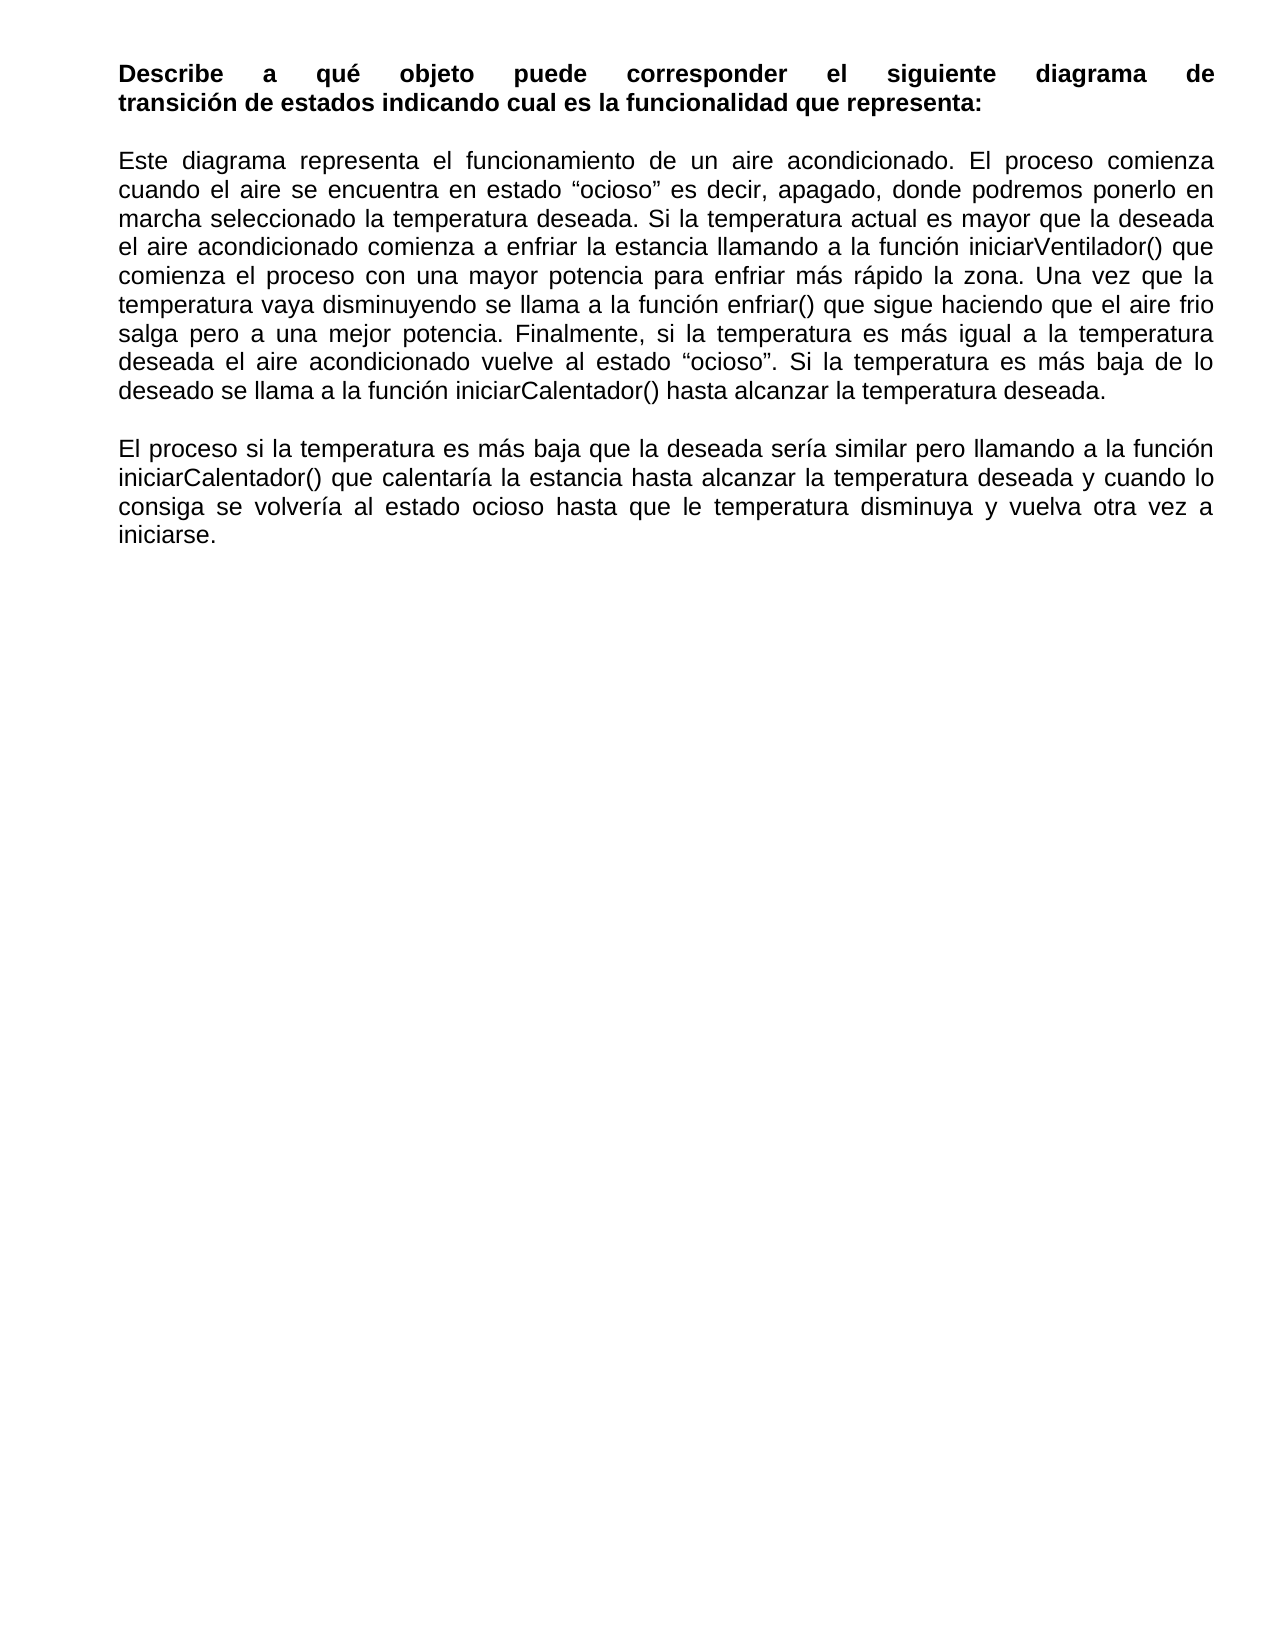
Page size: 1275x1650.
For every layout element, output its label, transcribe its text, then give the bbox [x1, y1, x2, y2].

text Este diagrama representa el funcionamiento de un aire acondicionado. El proceso comienza cuando el aire se encuentra en estado “ocioso” es decir, apagado, donde podremos ponerlo en marcha seleccionado la temperatura deseada. Si la temperatura actual es mayor que la deseada el aire acondicionado comienza a enfriar la estancia llamando a la función iniciarVentilador() que comienza el proceso con una mayor potencia para enfriar más rápido la zona. Una vez que la temperatura vaya disminuyendo se llama a la función enfriar() que sigue haciendo que el aire frio salga pero a una mejor potencia. Finalmente, si la temperatura es más igual a la temperatura deseada el aire acondicionado vuelve al estado “ocioso”. Si la temperatura es más baja de lo deseado se llama a la función iniciarCalentador() hasta alcanzar la temperatura deseada. [118, 146, 1216, 405]
text El proceso si la temperatura es más baja que la deseada sería similar pero llamando a la función iniciarCalentador() que calentaría la estancia hasta alcanzar la temperatura deseada y cuando lo consiga se volvería al estado ocioso hasta que le temperatura disminuya y vuelva otra vez a iniciarse. [118, 434, 1216, 549]
text Describe a qué objeto puede corresponder el siguiente diagrama de transición de estados indicando cual es la funcionalidad que representa: [118, 59, 1216, 117]
